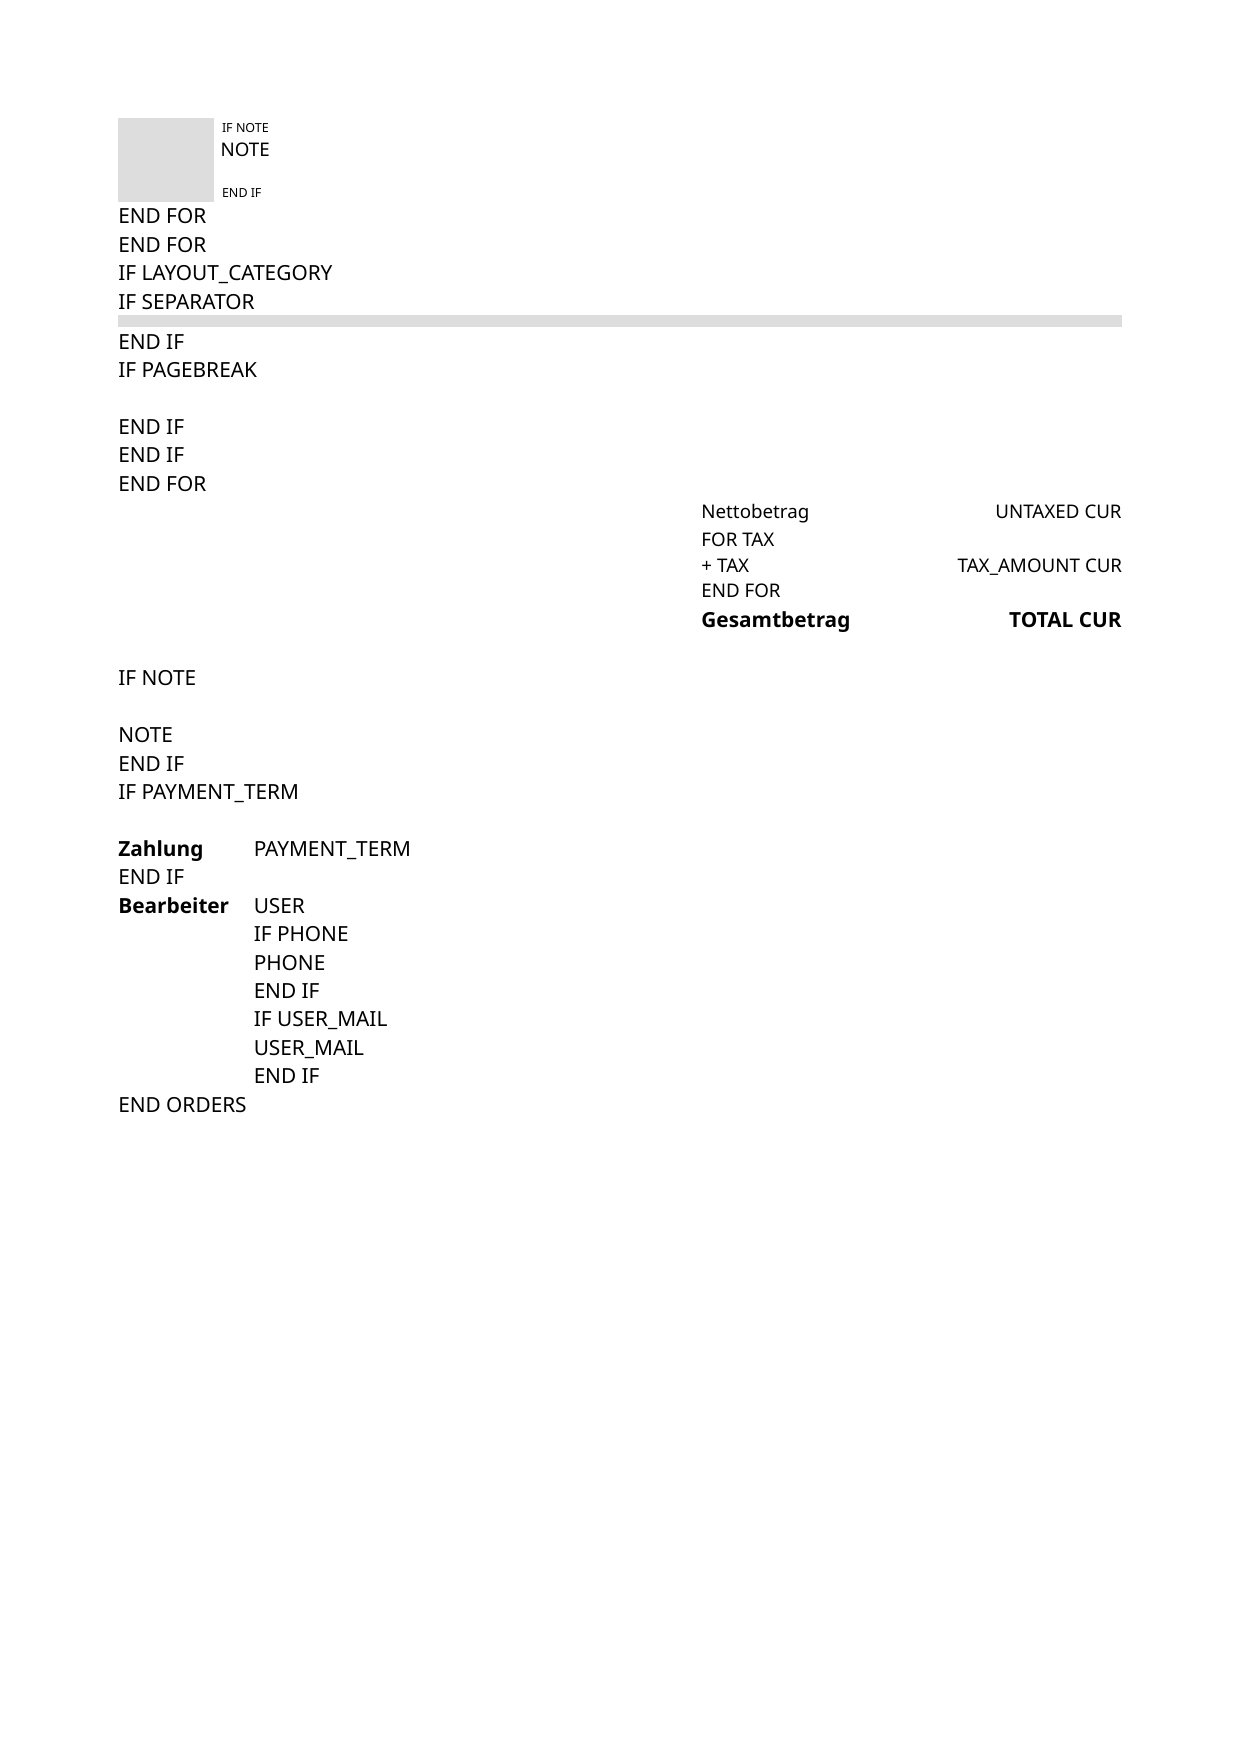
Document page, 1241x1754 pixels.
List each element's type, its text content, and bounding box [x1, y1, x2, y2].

text END IF [118, 441, 1122, 469]
table_header Bearbeiter [118, 891, 253, 1090]
table_cell Gesamtbetrag [695, 604, 906, 635]
table_cell FOR TAX END FOR [695, 525, 1122, 604]
text IF NOTE [118, 663, 1122, 692]
table_cell [118, 604, 695, 635]
table_cell TOTAL CUR [906, 604, 1122, 635]
table_header + TAX [701, 552, 909, 577]
text END IF [118, 412, 1122, 441]
table_header Nettobetrag [695, 498, 906, 525]
table_header TAX_AMOUNT CUR [909, 552, 1122, 577]
table_cell [983, 118, 1122, 202]
table_header UNTAXED CUR [906, 498, 1122, 525]
table_header IF PAYMENT_TERM END IF [118, 777, 1122, 1090]
table_header [118, 315, 1122, 321]
table_cell IF NOTE NOTE END IF [214, 118, 983, 202]
table_cell [118, 525, 695, 604]
table_header [118, 498, 695, 525]
text END FOR [118, 230, 1122, 258]
text END IF [118, 327, 1122, 355]
table_cell [118, 118, 214, 202]
table_header USER IF PHONE PHONE END IF IF USER_MAIL USER_MAIL END IF [254, 891, 1122, 1090]
text IF LAYOUT_CATEGORY [118, 258, 1122, 287]
text END FOR [118, 202, 1122, 230]
text END IF [118, 749, 1122, 777]
table_header Zahlung [118, 834, 253, 862]
text IF PAGEBREAK [118, 355, 1122, 384]
text NOTE [118, 720, 1122, 749]
text END ORDERS [118, 1090, 1122, 1118]
text END FOR [118, 469, 1122, 497]
table_cell [118, 321, 1122, 327]
text IF SEPARATOR [118, 287, 1122, 315]
table_header PAYMENT_TERM [254, 834, 1122, 862]
